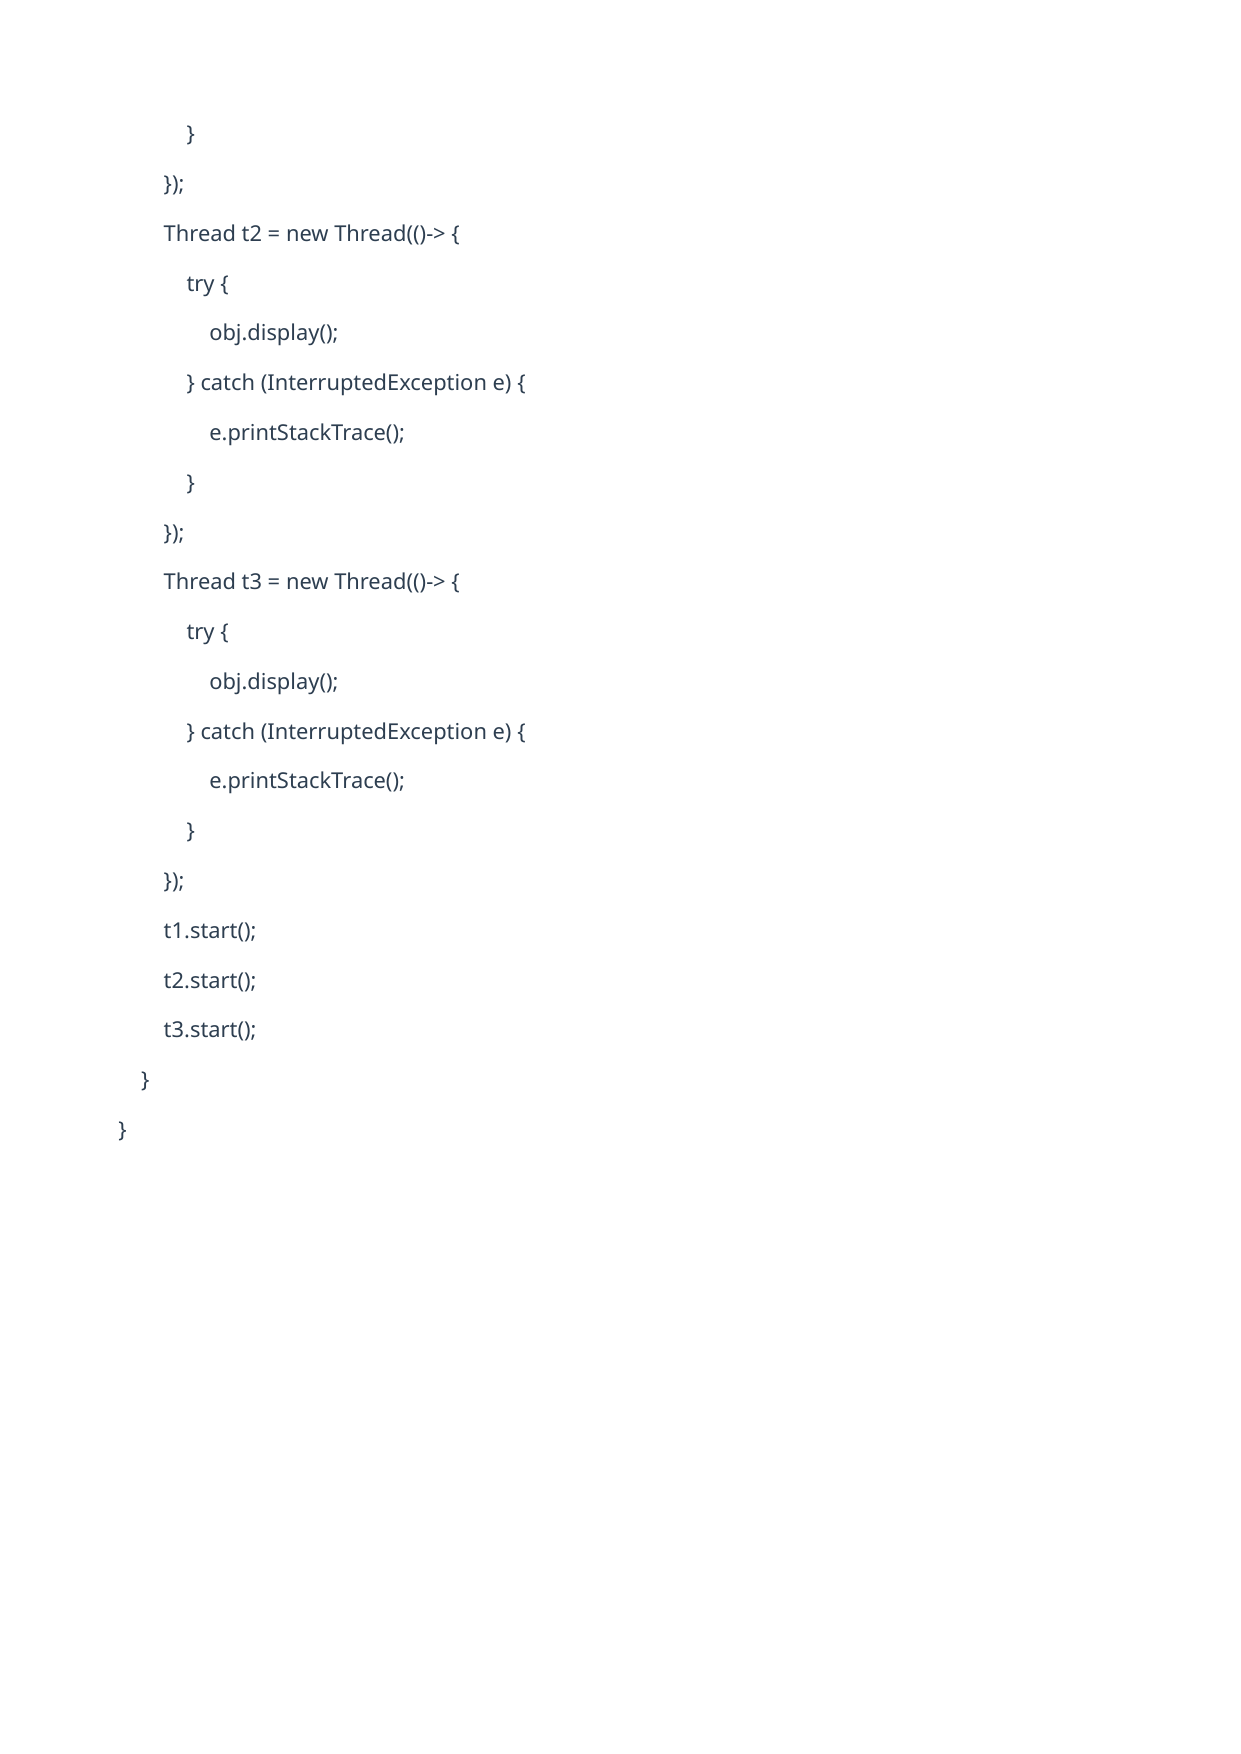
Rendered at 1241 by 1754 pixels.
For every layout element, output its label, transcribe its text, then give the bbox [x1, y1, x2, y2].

text e.printStackTrace(); [118, 417, 1122, 447]
text e.printStackTrace(); [118, 765, 1122, 795]
text obj.display(); [118, 317, 1122, 347]
text obj.display(); [118, 666, 1122, 696]
text t2.start(); [118, 964, 1122, 994]
text } [118, 1114, 1122, 1144]
text }); [118, 865, 1122, 895]
text t3.start(); [118, 1014, 1122, 1044]
text Thread t3 = new Thread(()-> { [118, 566, 1122, 596]
text } [118, 815, 1122, 845]
text try { [118, 267, 1122, 297]
text Thread t2 = new Thread(()-> { [118, 218, 1122, 247]
text t1.start(); [118, 915, 1122, 944]
text } [118, 1064, 1122, 1094]
text } [118, 118, 1122, 148]
text } catch (InterruptedException e) { [118, 716, 1122, 745]
text try { [118, 616, 1122, 646]
text }); [118, 516, 1122, 546]
text } catch (InterruptedException e) { [118, 367, 1122, 397]
text }); [118, 168, 1122, 198]
text } [118, 467, 1122, 496]
